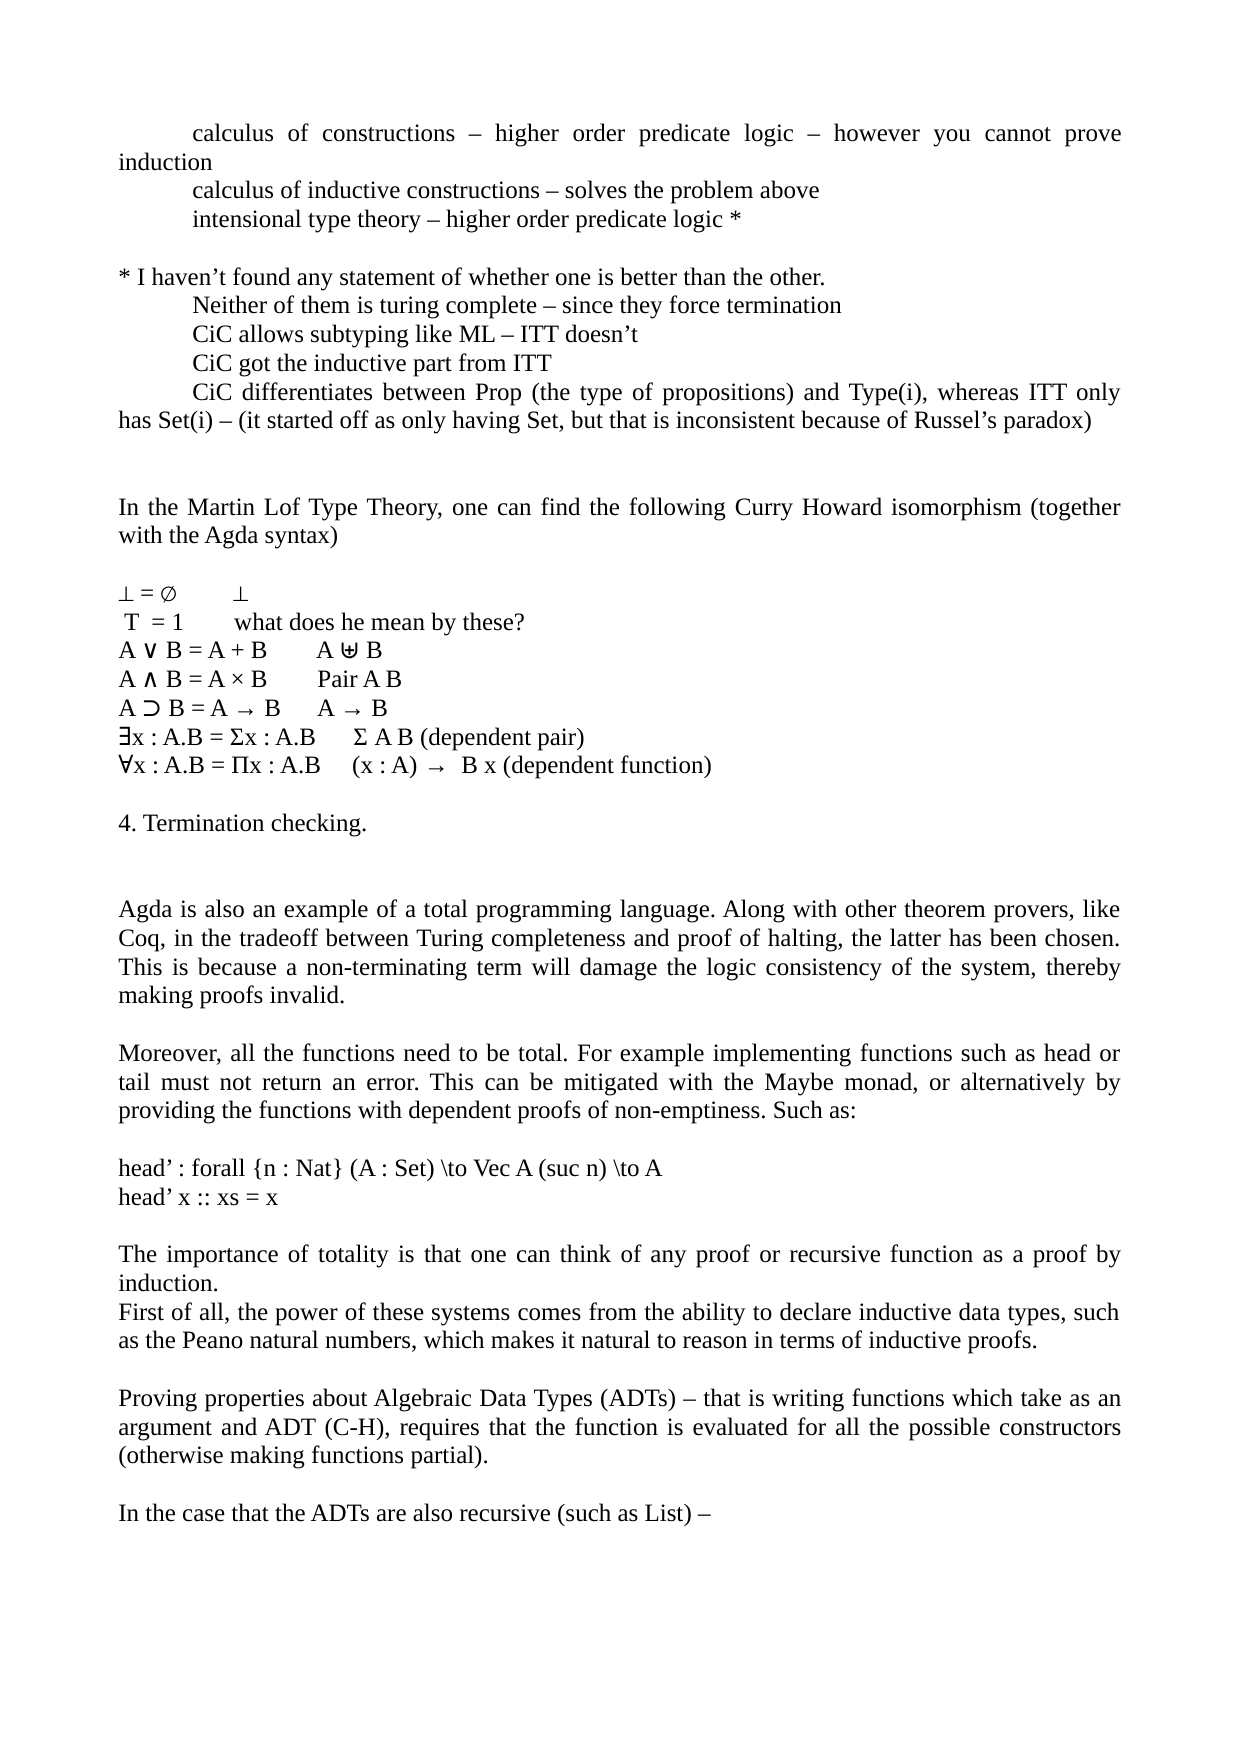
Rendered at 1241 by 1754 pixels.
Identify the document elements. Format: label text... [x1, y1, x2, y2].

text First of all, the power of these systems comes from the ability to declare inductive data types, such as the Peano natural numbers, which makes it natural to reason in terms of inductive proofs. [118, 1297, 1122, 1354]
text ∀x : A.B = Πx : A.B (x : A) → B x (dependent function) [118, 751, 1122, 779]
text calculus of constructions – higher order predicate logic – however you cannot prove induction [118, 118, 1122, 176]
text Proving properties about Algebraic Data Types (ADTs) – that is writing functions which take as an argument and ADT (C-H), requires that the function is evaluated for all the possible constructors (otherwise making functions partial). [118, 1383, 1122, 1469]
text head’ : forall {n : Nat} (A : Set) \to Vec A (suc n) \to A [118, 1153, 1122, 1182]
text calculus of inductive constructions – solves the problem above [118, 176, 1122, 204]
text A ∨ B = A + B A ⊎ B [118, 636, 1122, 664]
text CiC allows subtyping like ML – ITT doesn’t [118, 319, 1122, 348]
text In the Martin Lof Type Theory, one can find the following Curry Howard isomorphism (together with the Agda syntax) [118, 492, 1122, 549]
text ∃x : A.B = Σx : A.B Σ A B (dependent pair) [118, 722, 1122, 751]
text In the case that the ADTs are also recursive (such as List) – [118, 1498, 1122, 1527]
text A ∧ B = A × B Pair A B [118, 664, 1122, 693]
text T = 1 what does he mean by these? [118, 607, 1122, 636]
text The importance of totality is that one can think of any proof or recursive function as a proof by induction. [118, 1239, 1122, 1297]
text head’ x :: xs = x [118, 1182, 1122, 1211]
text * I haven’t found any statement of whether one is better than the other. [118, 262, 1122, 291]
text intensional type theory – higher order predicate logic * [118, 204, 1122, 233]
text CiC differentiates between Prop (the type of propositions) and Type(i), whereas ITT only has Set(i) – (it started off as only having Set, but that is inconsistent because of Russel’s paradox) [118, 377, 1122, 434]
text A ⊃ B = A → B A → B [118, 693, 1122, 722]
text Neither of them is turing complete – since they force termination [118, 291, 1122, 319]
text Agda is also an example of a total programming language. Along with other theorem provers, like Coq, in the tradeoff between Turing completeness and proof of halting, the latter has been chosen. This is because a non-terminating term will damage the logic consistency of the system, thereby making proofs invalid. [118, 894, 1122, 1009]
text ⊥ = ∅ ⊥ [118, 578, 1122, 607]
text 4. Termination checking. [118, 808, 1122, 837]
text Moreover, all the functions need to be total. For example implementing functions such as head or tail must not return an error. This can be mitigated with the Maybe monad, or alternatively by providing the functions with dependent proofs of non-emptiness. Such as: [118, 1038, 1122, 1124]
text CiC got the inductive part from ITT [118, 348, 1122, 377]
